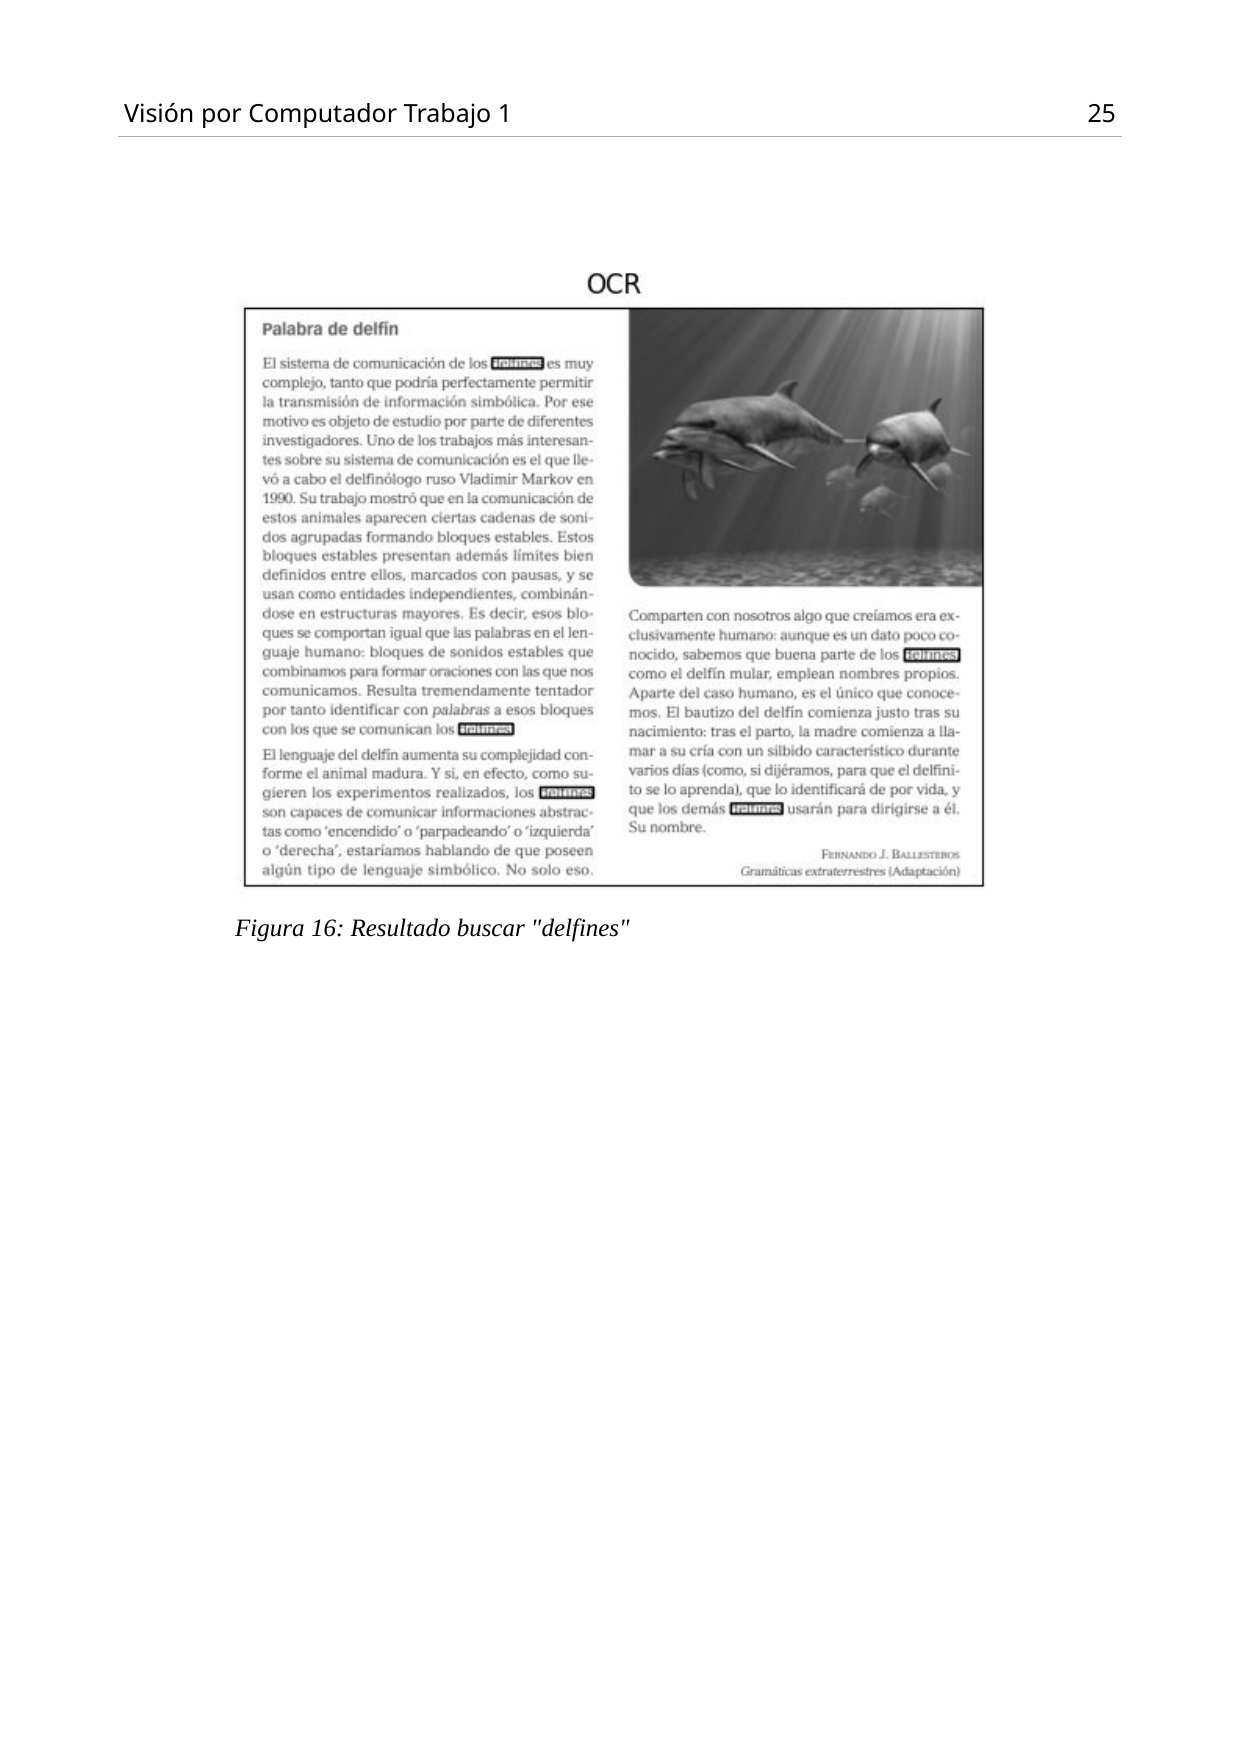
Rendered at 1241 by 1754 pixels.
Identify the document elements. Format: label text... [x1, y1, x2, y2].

text Figura 16: Resultado buscar "delfines" [235, 901, 1005, 942]
picture [235, 261, 1006, 901]
